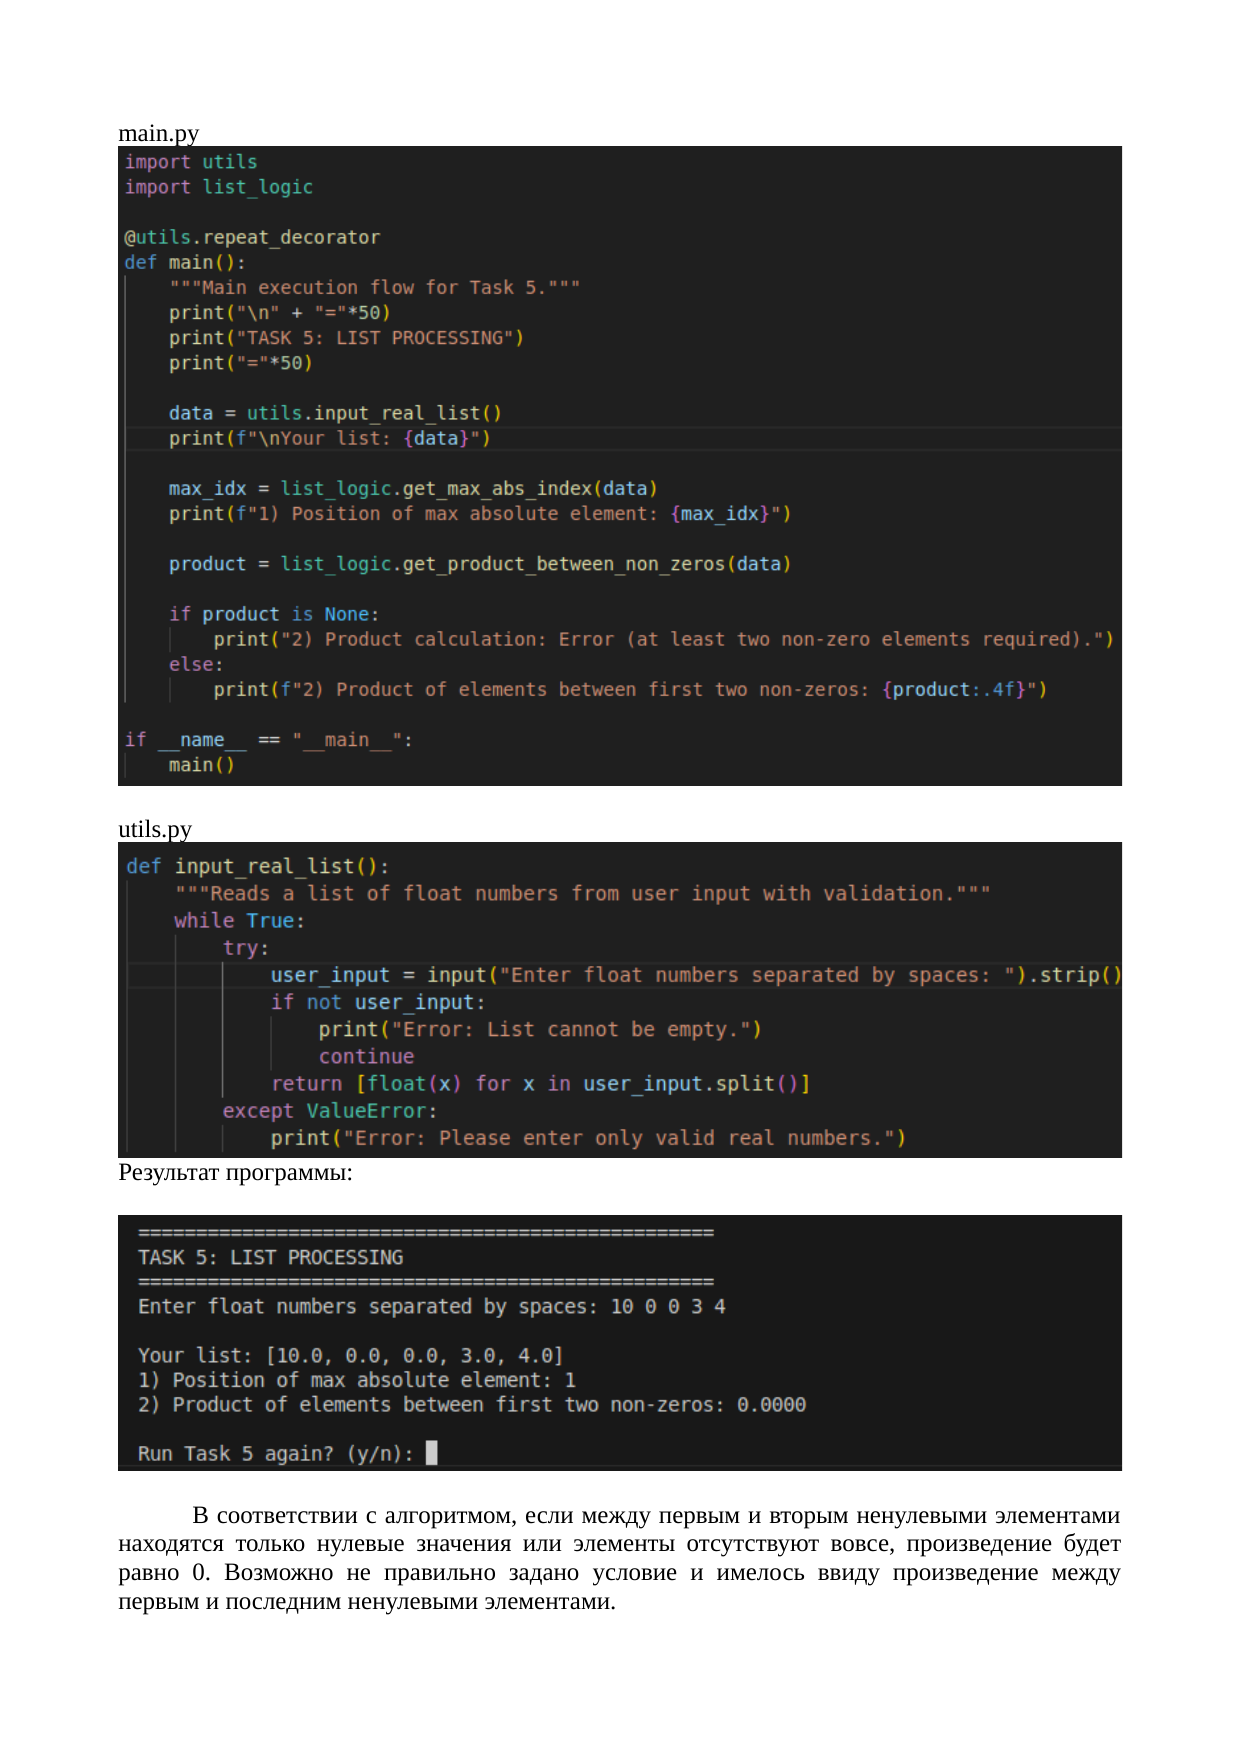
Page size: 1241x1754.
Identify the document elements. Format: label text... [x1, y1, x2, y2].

text Результат программы: [118, 1158, 1122, 1186]
picture [118, 1215, 1123, 1471]
picture [118, 842, 1123, 1158]
picture [118, 146, 1123, 786]
text utils.py [118, 814, 1122, 842]
text main.py [118, 118, 1122, 146]
text В соответствии с алгоритмом, если между первым и вторым ненулевыми элементами находятся только нулевые значения или элементы отсутствуют вовсе, произведение будет равно 0. Возможно не правильно задано условие и имелось ввиду произведение между первым и последним ненулевыми элементами. [118, 1500, 1122, 1615]
